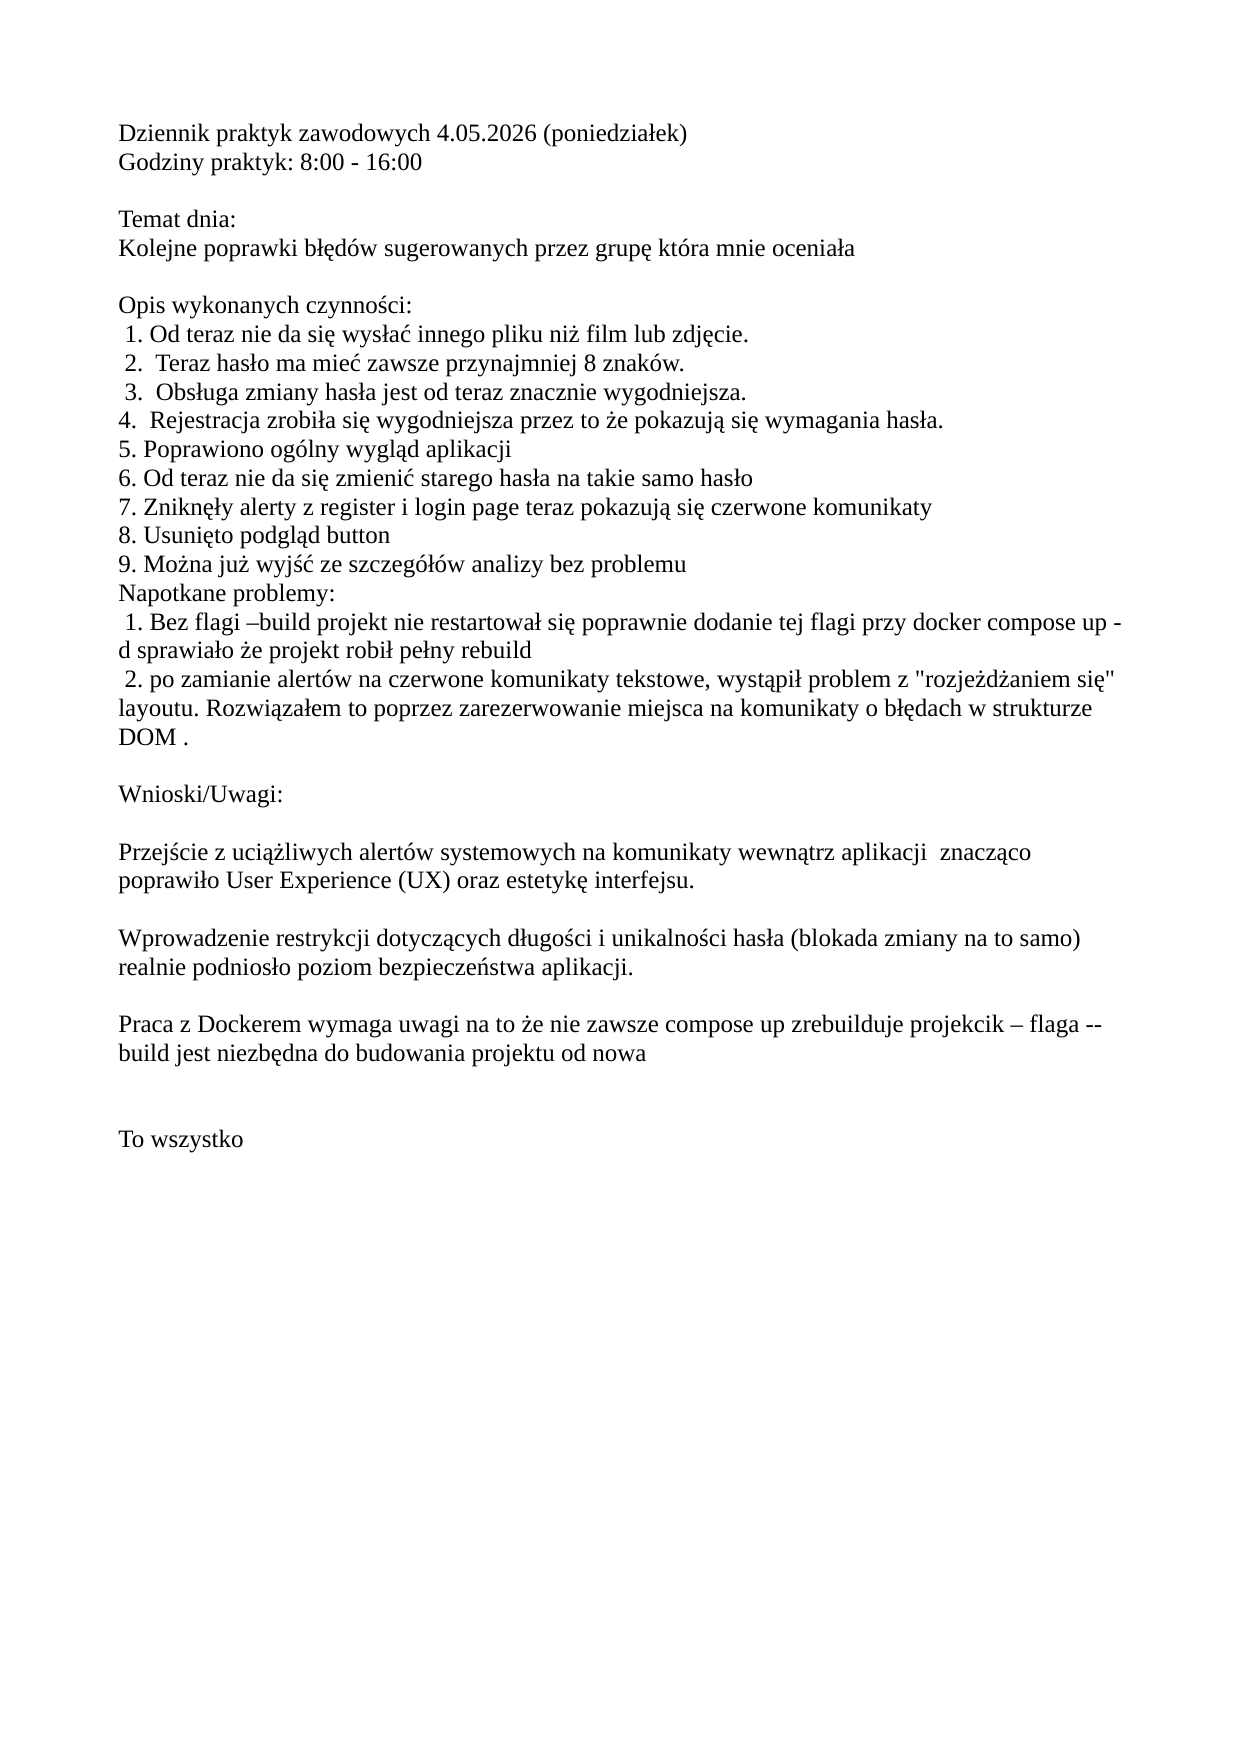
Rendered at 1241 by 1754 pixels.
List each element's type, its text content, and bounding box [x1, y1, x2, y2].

text Dziennik praktyk zawodowych 4.05.2026 (poniedziałek) Godziny praktyk: 8:00 - 16:00 Temat dnia: [118, 118, 1122, 233]
text 5. Poprawiono ogólny wygląd aplikacji [118, 434, 1122, 463]
text 4. Rejestracja zrobiła się wygodniejsza przez to że pokazują się wymagania hasła. [118, 406, 1122, 434]
text Napotkane problemy: 1. Bez flagi –build projekt nie restartował się poprawnie dodanie tej flagi przy docker compose up -d sprawiało że projekt robił pełny rebuild 2. po zamianie alertów na czerwone komunikaty tekstowe, wystąpił problem z "rozjeżdżaniem się" layoutu. Rozwiązałem to poprzez zarezerwowanie miejsca na komunikaty o błędach w strukturze DOM . Wnioski/Uwagi: [118, 578, 1122, 808]
text 9. Można już wyjść ze szczegółów analizy bez problemu [118, 549, 1122, 578]
text Przejście z uciążliwych alertów systemowych na komunikaty wewnątrz aplikacji znacząco poprawiło User Experience (UX) oraz estetykę interfejsu. [118, 837, 1122, 894]
text 6. Od teraz nie da się zmienić starego hasła na takie samo hasło 7. Zniknęły alerty z register i login page teraz pokazują się czerwone komunikaty [118, 463, 1122, 521]
text Praca z Dockerem wymaga uwagi na to że nie zawsze compose up zrebuilduje projekcik – flaga --build jest niezbędna do budowania projektu od nowa [118, 1009, 1122, 1067]
text Kolejne poprawki błędów sugerowanych przez grupę która mnie oceniała Opis wykonanych czynności: 1. Od teraz nie da się wysłać innego pliku niż film lub zdjęcie. 2. Teraz hasło ma mieć zawsze przynajmniej 8 znaków. 3. Obsługa zmiany hasła jest od teraz znacznie wygodniejsza. [118, 233, 1122, 406]
text 8. Usunięto podgląd button [118, 521, 1122, 549]
text To wszystko [118, 1067, 1122, 1153]
text Wprowadzenie restrykcji dotyczących długości i unikalności hasła (blokada zmiany na to samo) realnie podniosło poziom bezpieczeństwa aplikacji. [118, 923, 1122, 981]
